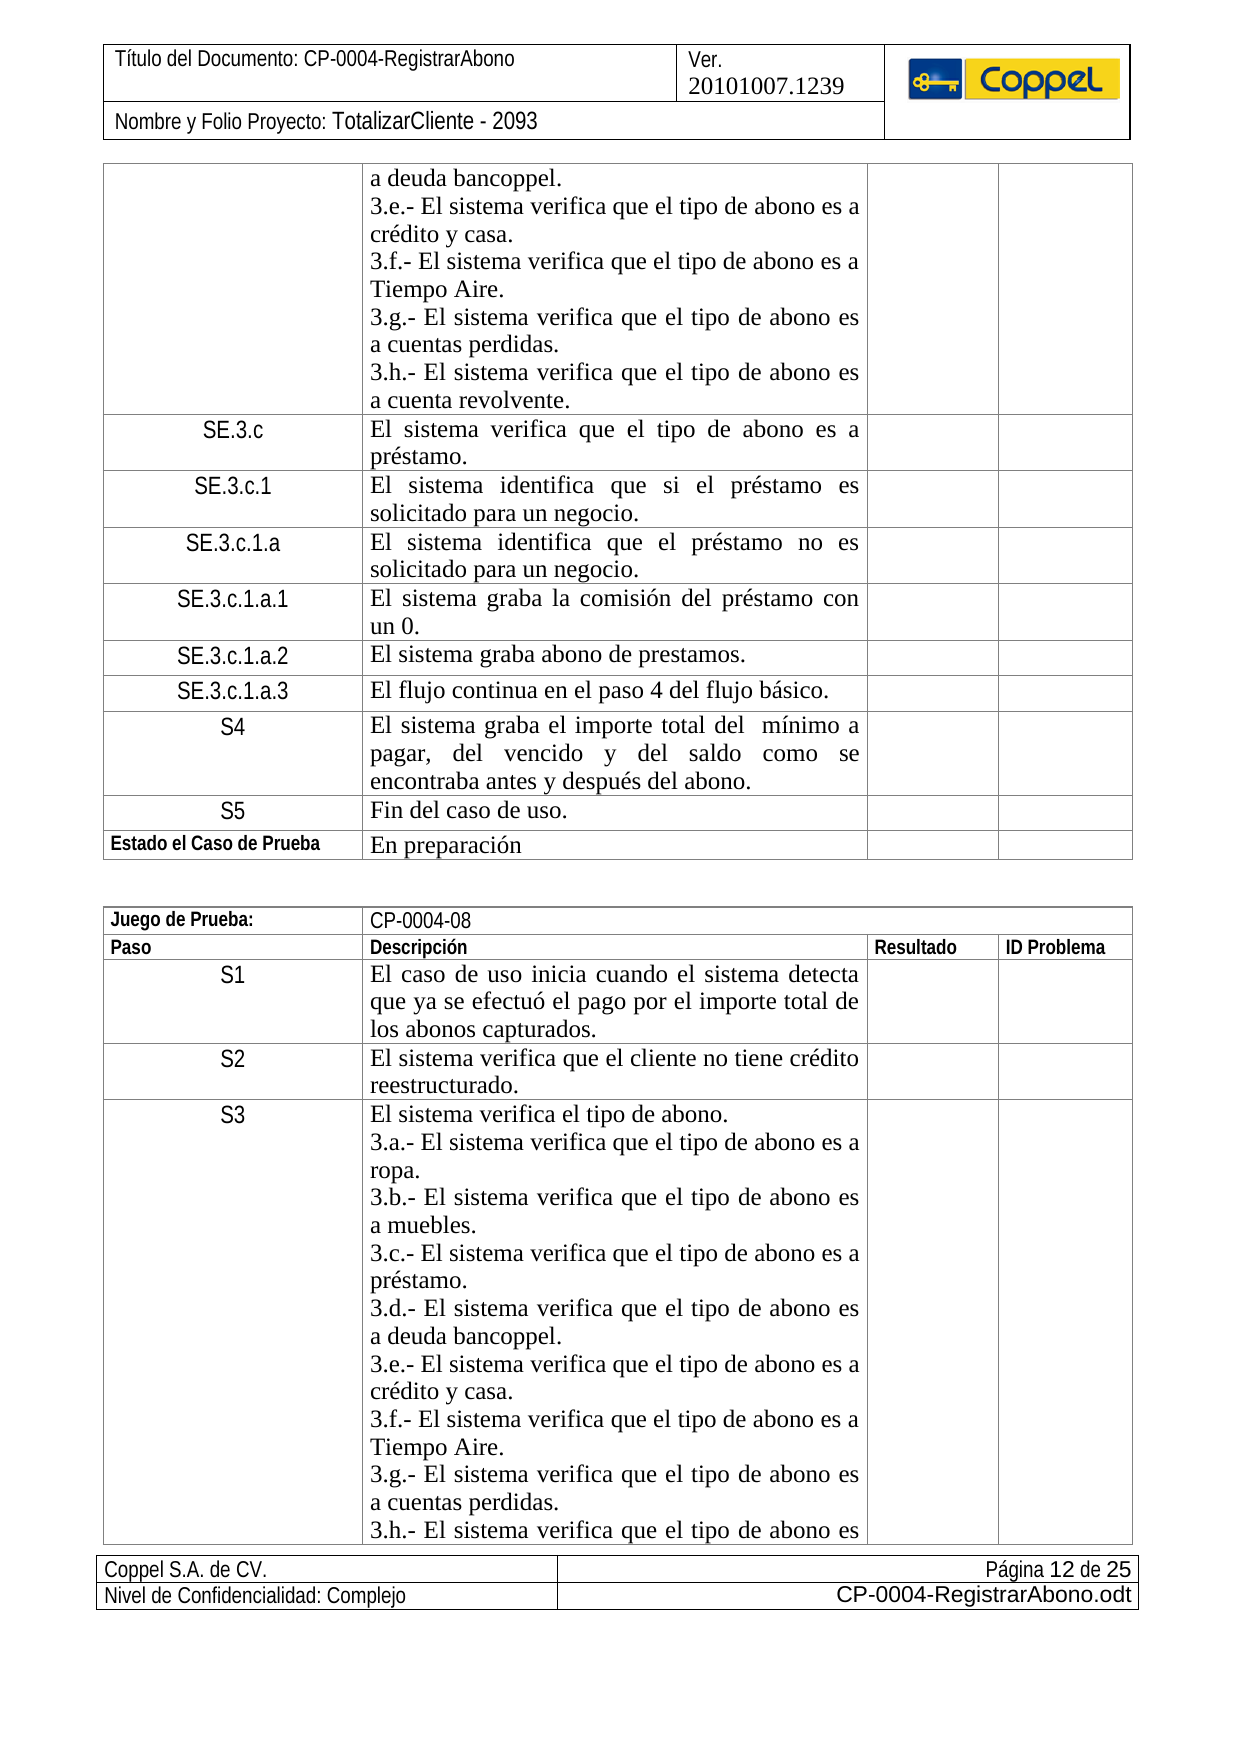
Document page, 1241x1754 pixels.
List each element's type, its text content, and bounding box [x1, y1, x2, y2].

table_cell Resultado [868, 935, 998, 959]
table_cell S5 [104, 796, 362, 830]
table_cell El sistema verifica que el tipo de abono es a préstamo. [363, 415, 867, 470]
table_cell [999, 641, 1132, 675]
table_cell [999, 1044, 1132, 1099]
table_cell [868, 164, 998, 414]
table_cell [999, 471, 1132, 527]
table_cell [999, 584, 1132, 639]
table_cell ID Problema [999, 935, 1132, 959]
table_cell [868, 796, 998, 830]
table_cell El sistema graba el importe total del mínimo a pagar, del vencido y del saldo como se encontraba antes y después del abono. [363, 712, 867, 795]
table_cell El sistema graba la comisión del préstamo con un 0. [363, 584, 867, 639]
table_cell [999, 796, 1132, 830]
table_cell [868, 1100, 998, 1544]
table_cell El sistema identifica que si el préstamo es solicitado para un negocio. [363, 471, 867, 527]
table_cell El flujo continua en el paso 4 del flujo básico. [363, 676, 867, 711]
table_cell S4 [104, 712, 362, 795]
table_cell El sistema verifica que el cliente no tiene crédito reestructurado. [363, 1044, 867, 1099]
table_cell SE.3.c.1.a [104, 528, 362, 583]
table_cell [999, 831, 1132, 859]
table_cell El sistema verifica el tipo de abono. 3.a.- El sistema verifica que el tipo de abono es a ropa. 3.b.- El sistema verifica que el tipo de abono es a muebles. 3.c.- El sistema verifica que el tipo de abono es a préstamo. 3.d.- El sistema verifica que el tipo de abono es a deuda bancoppel. 3.e.- El sistema verifica que el tipo de abono es a crédito y casa. 3.f.- El sistema verifica que el tipo de abono es a Tiempo Aire. 3.g.- El sistema verifica que el tipo de abono es a cuentas perdidas. 3.h.- El sistema verifica que el tipo de abono es [363, 1100, 867, 1544]
table_cell [868, 641, 998, 675]
table_header Juego de Prueba: [104, 908, 362, 934]
table_cell [999, 960, 1132, 1043]
table_cell [999, 1100, 1132, 1544]
table_cell En preparación [363, 831, 867, 859]
table_cell [868, 831, 998, 859]
table_cell Paso [104, 935, 362, 959]
table_cell [999, 676, 1132, 711]
table_cell SE.3.c.1.a.1 [104, 584, 362, 639]
table_cell El sistema identifica que el préstamo no es solicitado para un negocio. [363, 528, 867, 583]
table_cell S2 [104, 1044, 362, 1099]
table_cell S1 [104, 960, 362, 1043]
table_cell [868, 960, 998, 1043]
table_cell [999, 415, 1132, 470]
table_cell S3 [104, 1100, 362, 1544]
table_cell El caso de uso inicia cuando el sistema detecta que ya se efectuó el pago por el importe total de los abonos capturados. [363, 960, 867, 1043]
table_cell [868, 415, 998, 470]
table_cell El sistema graba abono de prestamos. [363, 641, 867, 675]
table_cell SE.3.c.1 [104, 471, 362, 527]
table_cell [868, 712, 998, 795]
table_cell Fin del caso de uso. [363, 796, 867, 830]
table_cell [868, 1044, 998, 1099]
table_cell SE.3.c.1.a.2 [104, 641, 362, 675]
table_cell [104, 164, 362, 414]
table_cell [868, 471, 998, 527]
table_cell [999, 712, 1132, 795]
table_cell Estado el Caso de Prueba [104, 831, 362, 859]
table_header CP-0004-08 [363, 908, 1132, 934]
table_cell [999, 164, 1132, 414]
table_cell [868, 528, 998, 583]
table_cell SE.3.c.1.a.3 [104, 676, 362, 711]
table_cell [868, 584, 998, 639]
table_cell SE.3.c [104, 415, 362, 470]
table_cell [868, 676, 998, 711]
table_cell [999, 528, 1132, 583]
table_cell Descripción [363, 935, 867, 959]
table_cell a deuda bancoppel. 3.e.- El sistema verifica que el tipo de abono es a crédito y casa. 3.f.- El sistema verifica que el tipo de abono es a Tiempo Aire. 3.g.- El sistema verifica que el tipo de abono es a cuentas perdidas. 3.h.- El sistema verifica que el tipo de abono es a cuenta revolvente. [363, 164, 867, 414]
